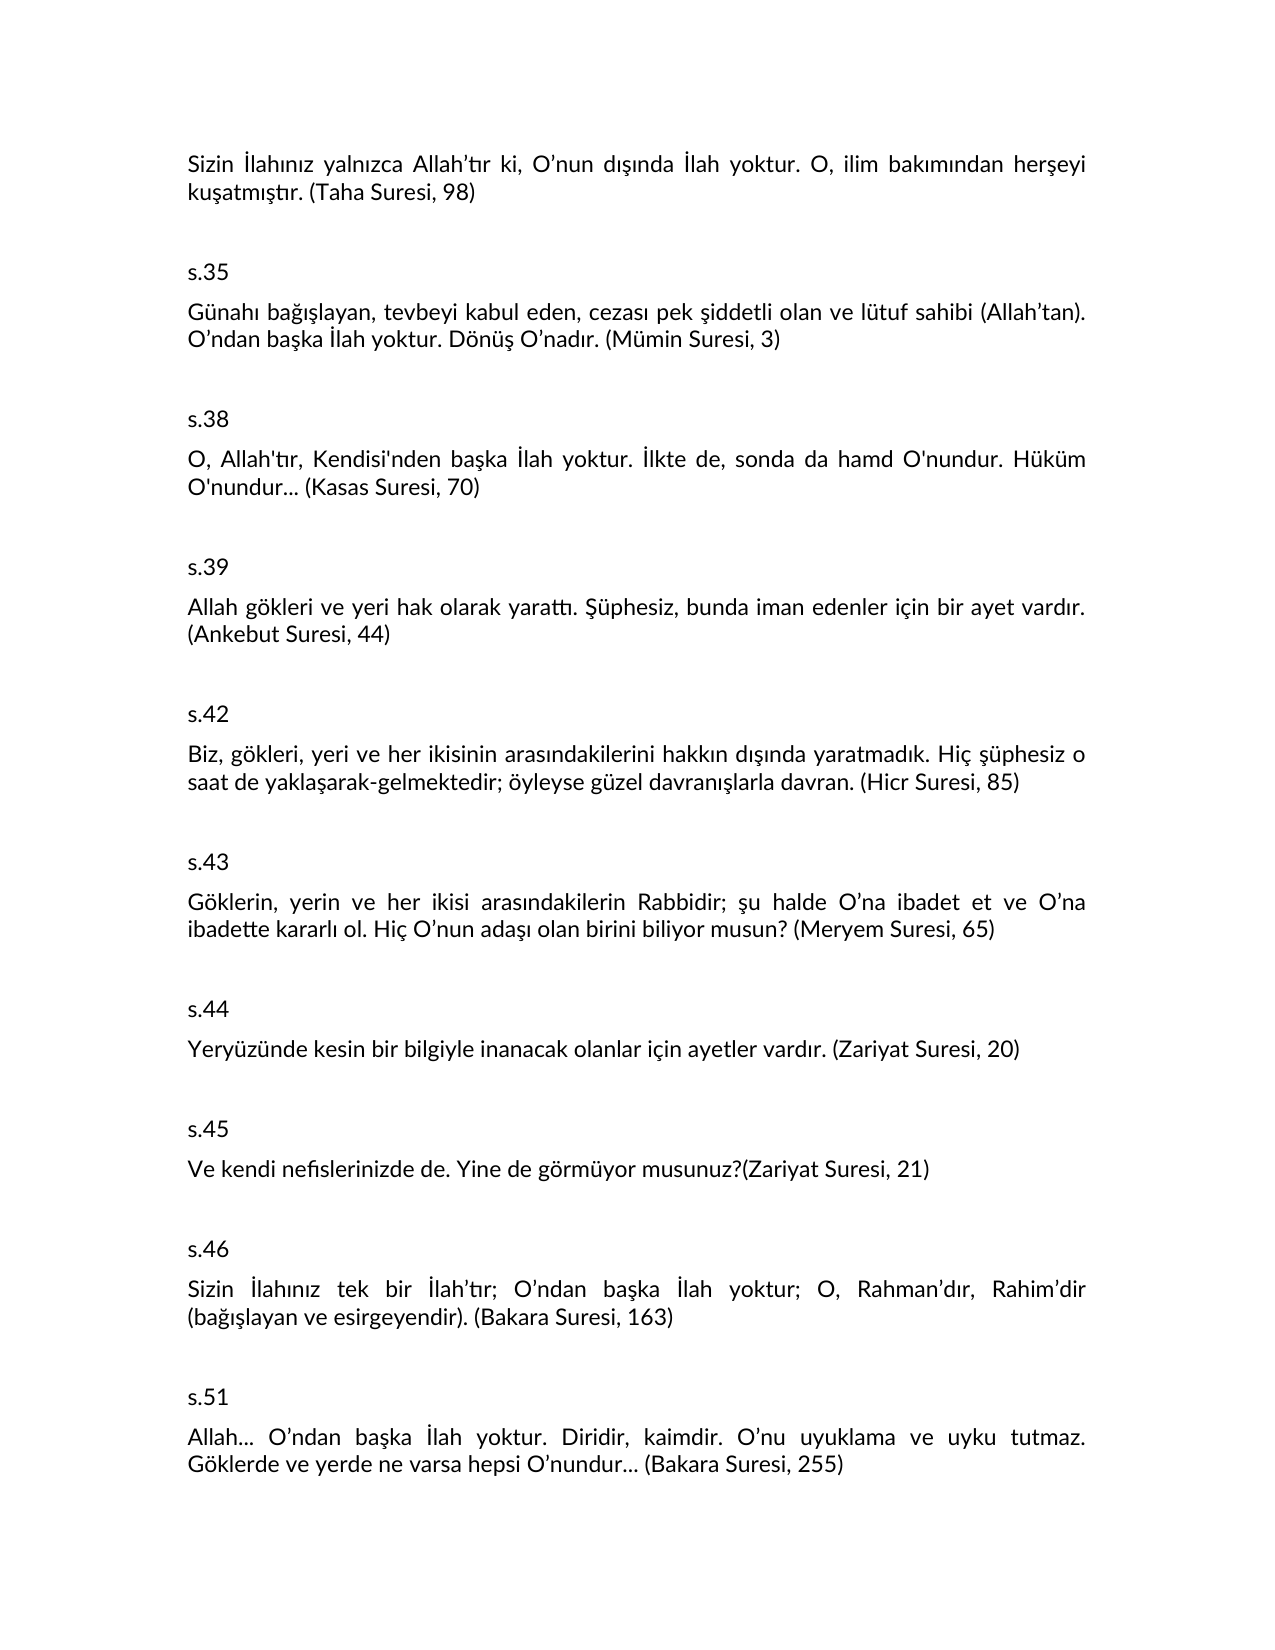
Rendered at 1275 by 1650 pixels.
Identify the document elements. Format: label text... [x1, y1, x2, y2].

text s.35 [187, 257, 1087, 285]
text s.42 [187, 700, 1087, 727]
text s.46 [187, 1235, 1087, 1262]
text s.45 [187, 1115, 1087, 1142]
text Günahı bağışlayan, tevbeyi kabul eden, cezası pek şiddetli olan ve lütuf sahibi (Allah’tan). O’ndan başka İlah yoktur. Dönüş O’nadır. (Mümin Suresi, 3) [187, 297, 1087, 352]
text s.43 [187, 847, 1087, 875]
text O, Allah'tır, Kendisi'nden başka İlah yoktur. İlkte de, sonda da hamd O'nundur. Hüküm O'nundur... (Kasas Suresi, 70) [187, 445, 1087, 500]
text Yeryüzünde kesin bir bilgiyle inanacak olanlar için ayetler vardır. (Zariyat Suresi, 20) [187, 1035, 1087, 1062]
text s.39 [187, 552, 1087, 580]
text Biz, gökleri, yeri ve her ikisinin arasındakilerini hakkın dışında yaratmadık. Hiç şüphesiz o saat de yaklaşarak-gelmektedir; öyleyse güzel davranışlarla davran. (Hicr Suresi, 85) [187, 740, 1087, 795]
text s.51 [187, 1382, 1087, 1410]
text Sizin İlahınız yalnızca Allah’tır ki, O’nun dışında İlah yoktur. O, ilim bakımından herşeyi kuşatmıştır. (Taha Suresi, 98) [187, 150, 1087, 205]
text s.38 [187, 405, 1087, 432]
text s.44 [187, 995, 1087, 1022]
text Allah... O’ndan başka İlah yoktur. Diridir, kaimdir. O’nu uyuklama ve uyku tutmaz. Göklerde ve yerde ne varsa hepsi O’nundur... (Bakara Suresi, 255) [187, 1422, 1087, 1477]
text Göklerin, yerin ve her ikisi arasındakilerin Rabbidir; şu halde O’na ibadet et ve O’na ibadette kararlı ol. Hiç O’nun adaşı olan birini biliyor musun? (Meryem Suresi, 65) [187, 887, 1087, 942]
text Sizin İlahınız tek bir İlah’tır; O’ndan başka İlah yoktur; O, Rahman’dır, Rahim’dir (bağışlayan ve esirgeyendir). (Bakara Suresi, 163) [187, 1275, 1087, 1330]
text Ve kendi nefislerinizde de. Yine de görmüyor musunuz?(Zariyat Suresi, 21) [187, 1155, 1087, 1182]
text Allah gökleri ve yeri hak olarak yarattı. Şüphesiz, bunda iman edenler için bir ayet vardır. (Ankebut Suresi, 44) [187, 592, 1087, 647]
